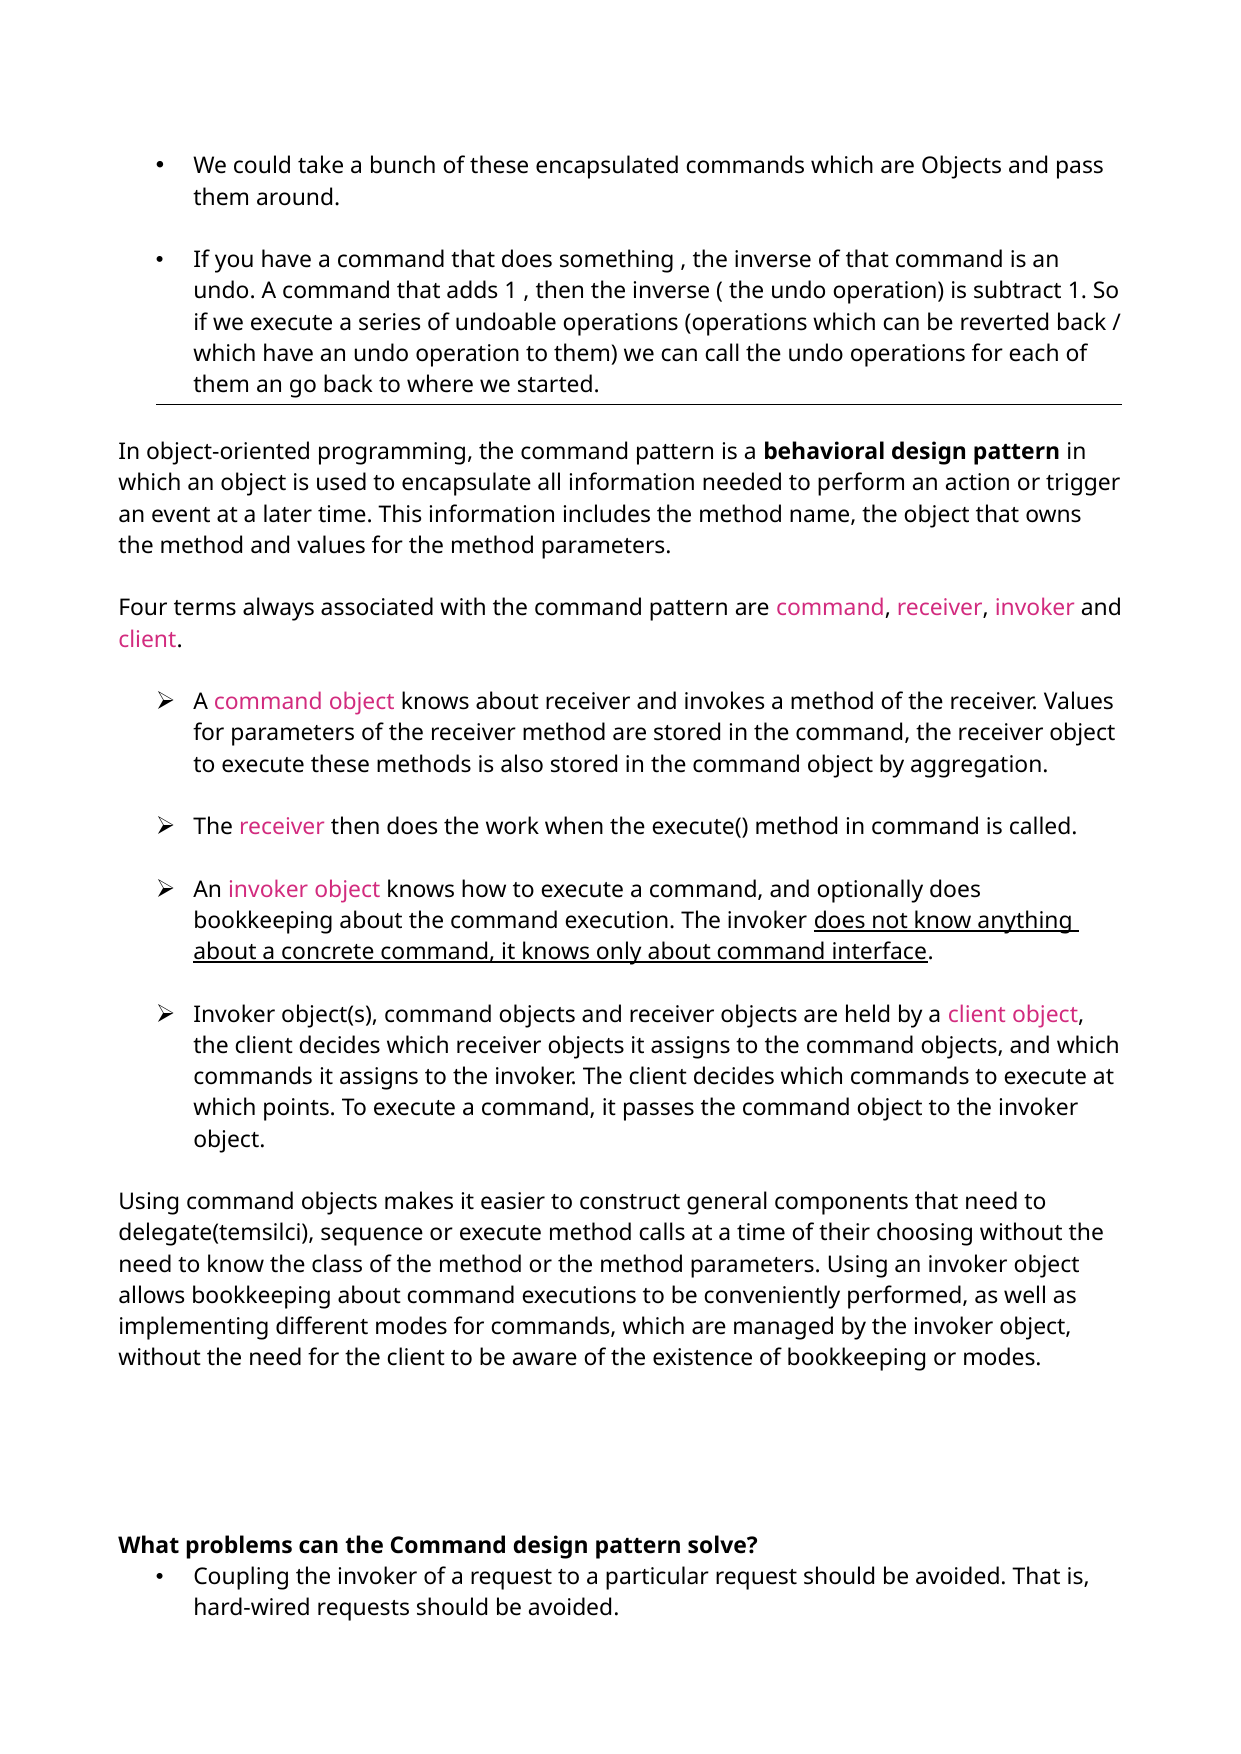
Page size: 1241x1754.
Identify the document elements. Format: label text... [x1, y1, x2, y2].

list If you have a command that does something , the inverse of that command is an undo. A command that adds 1 , then the inverse ( the undo operation) is subtract 1. So if we execute a series of undoable operations (operations which can be reverted back / which have an undo operation to them) we can call the undo operations for each of them an go back to where we started. [156, 243, 1122, 404]
text Using command objects makes it easier to construct general components that need to delegate(temsilci), sequence or execute method calls at a time of their choosing without the need to know the class of the method or the method parameters. Using an invoker object allows bookkeeping about command executions to be conveniently performed, as well as implementing different modes for commands, which are managed by the invoker object, without the need for the client to be aware of the existence of bookkeeping or modes. [118, 1185, 1122, 1373]
list Coupling the invoker of a request to a particular request should be avoided. That is, hard-wired requests should be avoided. [156, 1560, 1122, 1623]
list Invoker object(s), command objects and receiver objects are held by a client object, the client decides which receiver objects it assigns to the command objects, and which commands it assigns to the invoker. The client decides which commands to execute at which points. To execute a command, it passes the command object to the invoker object. [156, 998, 1122, 1154]
list We could take a bunch of these encapsulated commands which are Objects and pass them around. [156, 149, 1122, 212]
list An invoker object knows how to execute a command, and optionally does bookkeeping about the command execution. The invoker does not know anything about a concrete command, it knows only about command interface. [156, 873, 1122, 966]
text What problems can the Command design pattern solve? [118, 1529, 1122, 1560]
text In object-oriented programming, the command pattern is a behavioral design pattern in which an object is used to encapsulate all information needed to perform an action or trigger an event at a later time. This information includes the method name, the object that owns the method and values for the method parameters. [118, 435, 1122, 560]
list The receiver then does the work when the execute() method in command is called. [156, 810, 1122, 841]
text Four terms always associated with the command pattern are command, receiver, invoker and client. [118, 591, 1122, 654]
list A command object knows about receiver and invokes a method of the receiver. Values for parameters of the receiver method are stored in the command, the receiver object to execute these methods is also stored in the command object by aggregation. [156, 685, 1122, 779]
